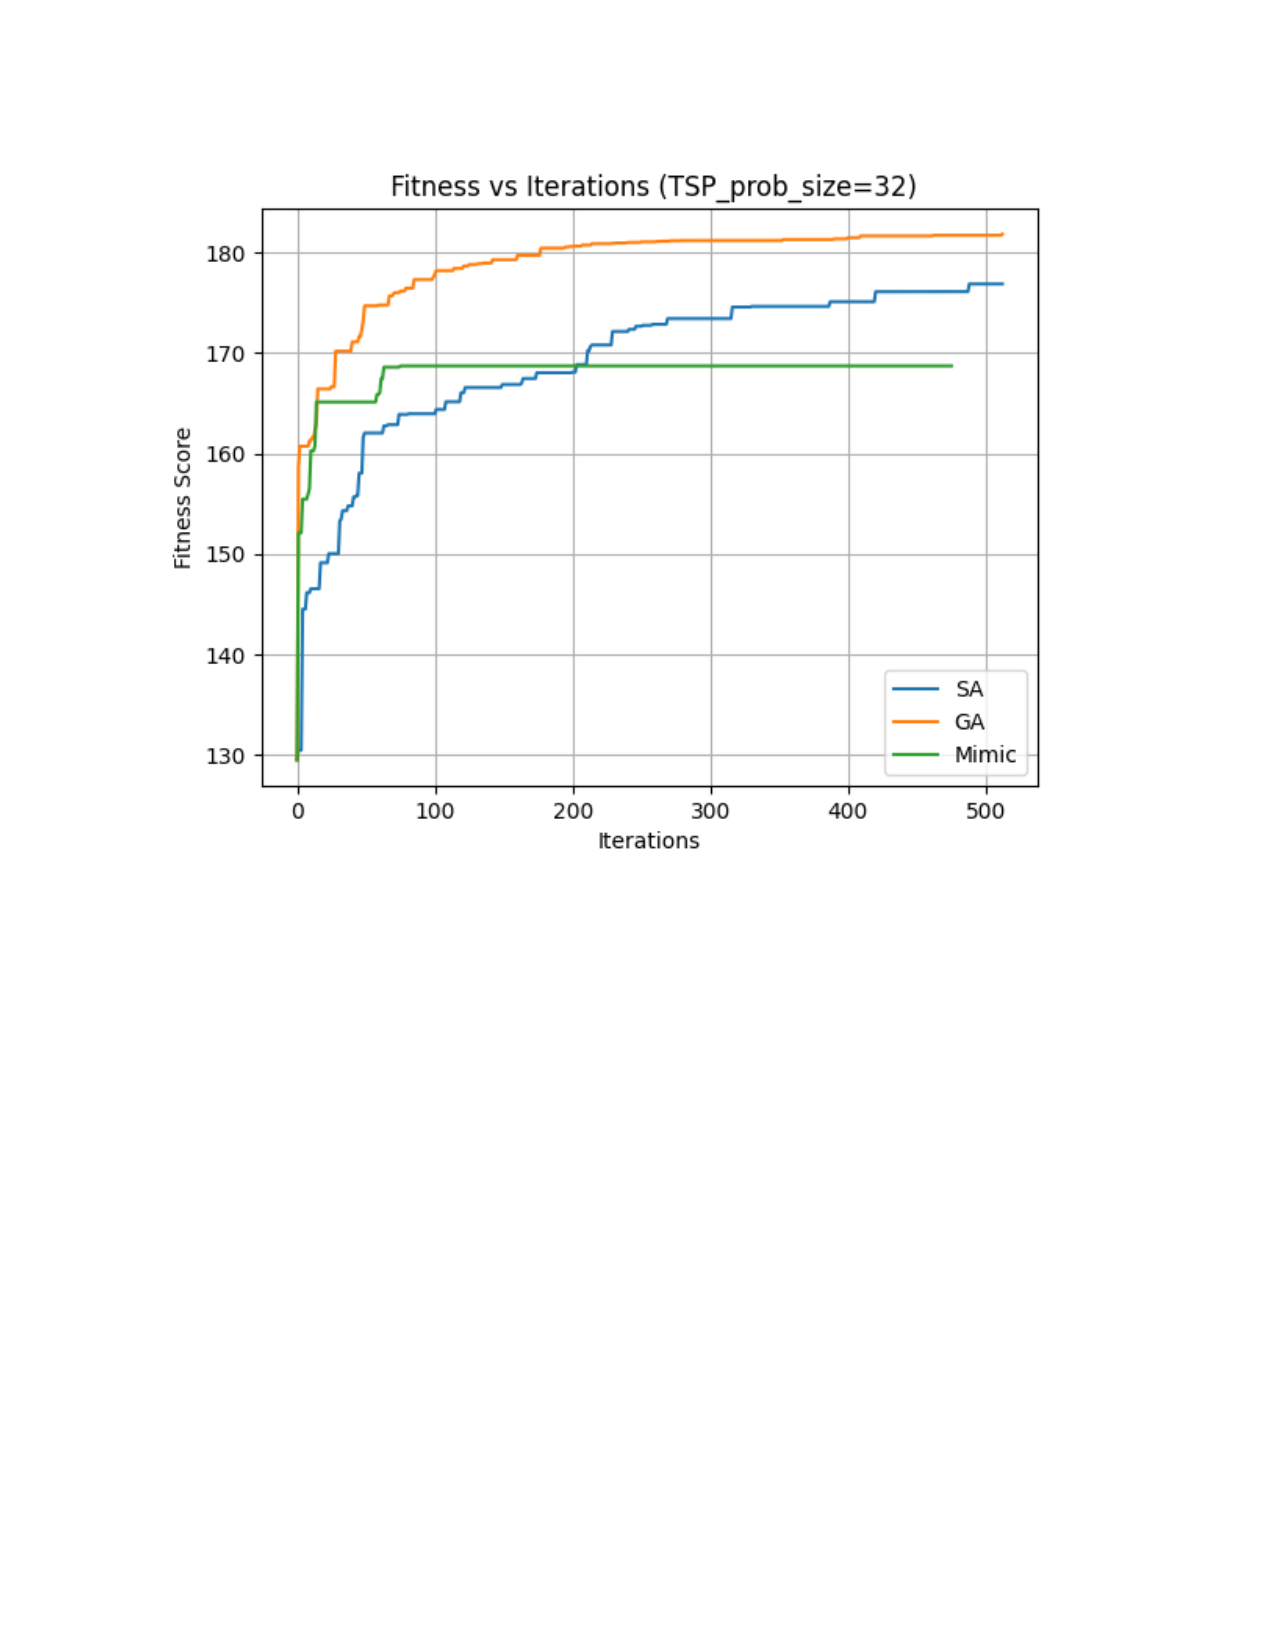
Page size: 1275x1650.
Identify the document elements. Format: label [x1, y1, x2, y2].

picture [137, 118, 1138, 869]
